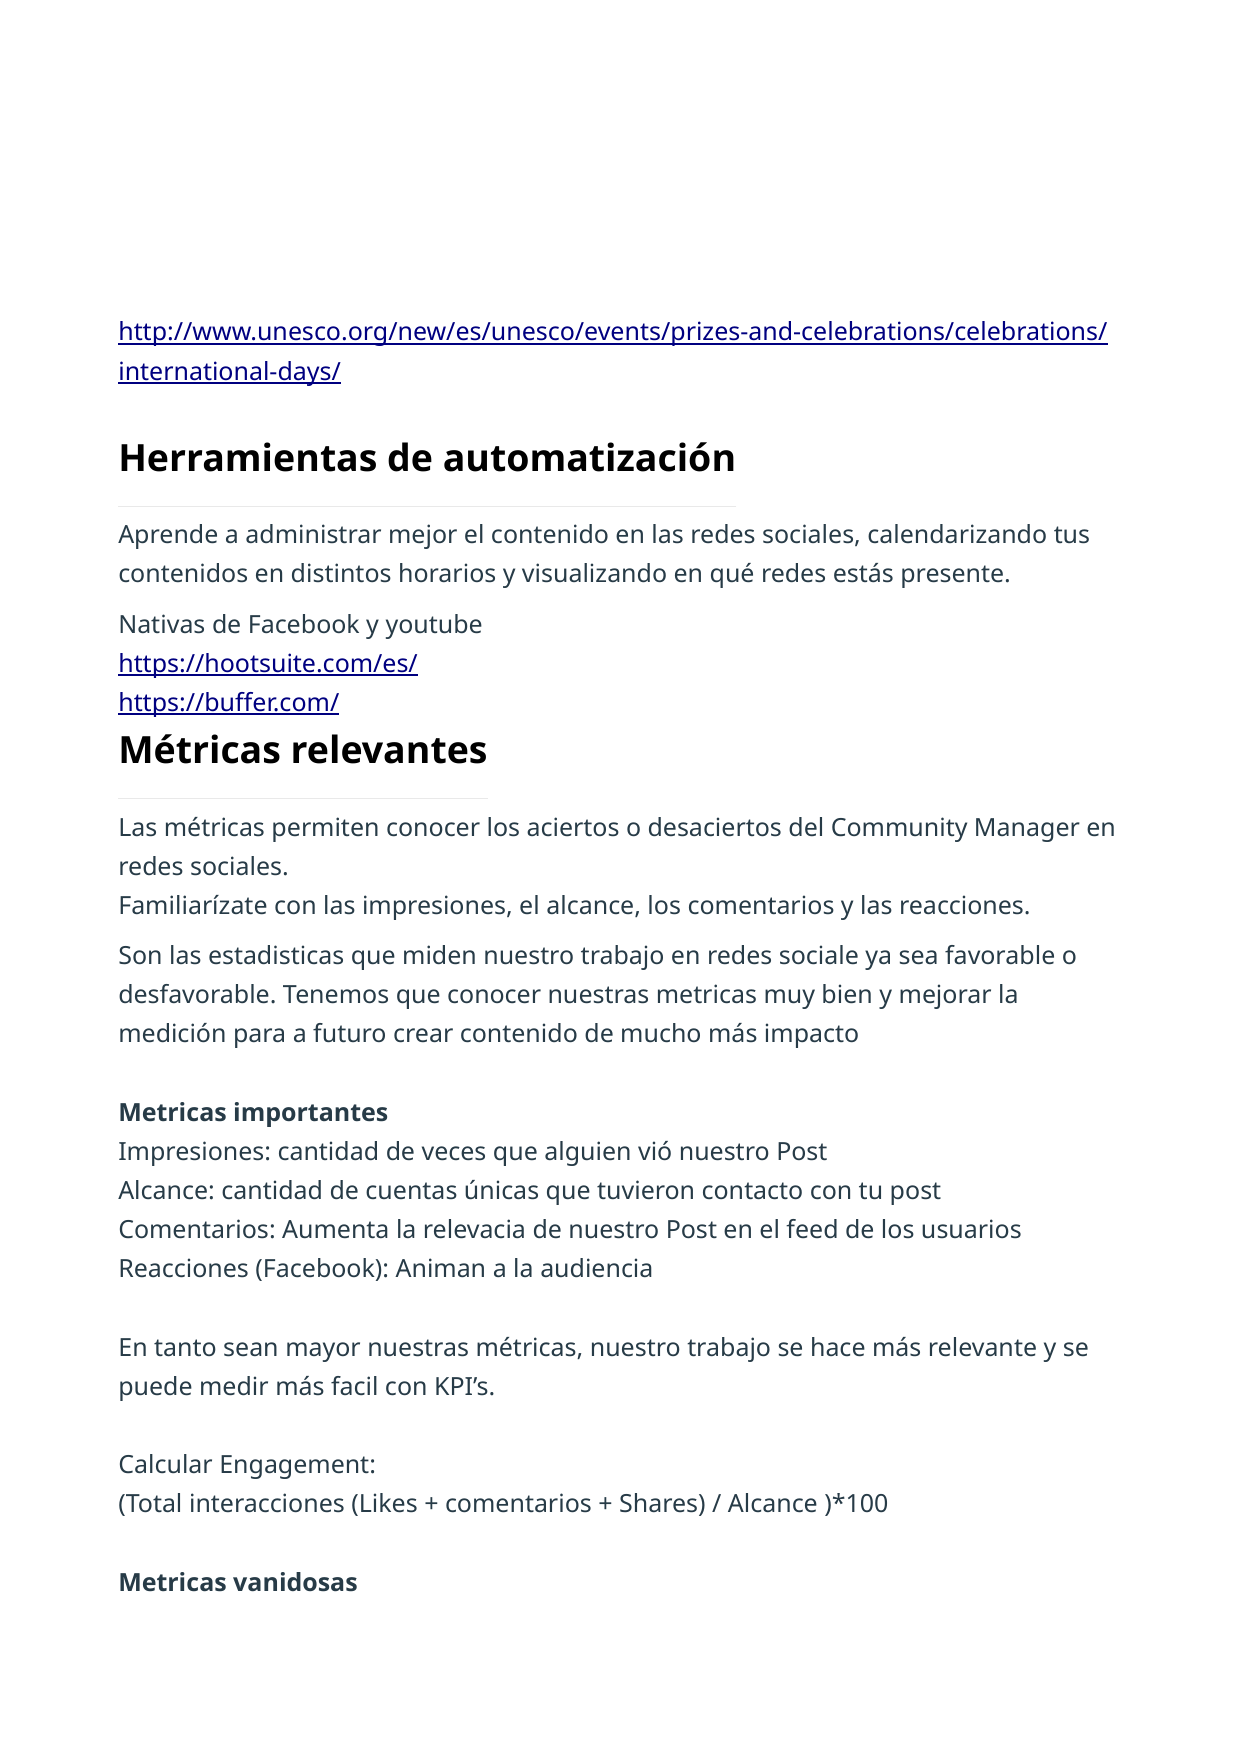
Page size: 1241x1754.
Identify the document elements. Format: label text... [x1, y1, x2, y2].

text https://hootsuite.com/es/ [118, 645, 1122, 679]
text Son las estadisticas que miden nuestro trabajo en redes sociale ya sea favorable o desfavorable. Tenemos que conocer nuestras metricas muy bien y mejorar la medición para a futuro crear contenido de mucho más impacto Metricas importantes Impresiones: cantidad de veces que alguien vió nuestro Post Alcance: cantidad de cuentas únicas que tuvieron contacto con tu post Comentarios: Aumenta la relevacia de nuestro Post en el feed de los usuarios Reacciones (Facebook): Animan a la audiencia En tanto sean mayor nuestras métricas, nuestro trabajo se hace más relevante y se puede medir más facil con KPI’s. Calcular Engagement: (Total interacciones (Likes + comentarios + Shares) / Alcance )*100 Metricas vanidosas [118, 938, 1122, 1598]
text Aprende a administrar mejor el contenido en las redes sociales, calendarizando tus contenidos en distintos horarios y visualizando en qué redes estás presente. [118, 517, 1122, 590]
text http://www.unesco.org/new/es/unesco/events/prizes-and-celebrations/celebrations/international-days/ [118, 314, 1122, 387]
text Métricas relevantes [118, 724, 1122, 798]
text Herramientas de automatización [118, 431, 1122, 506]
text Nativas de Facebook y youtube [118, 606, 1122, 640]
text https://buffer.com/ [118, 684, 1122, 719]
text Las métricas permiten conocer los aciertos o desaciertos del Community Manager en redes sociales. Familiarízate con las impresiones, el alcance, los comentarios y las reacciones. [118, 809, 1122, 922]
